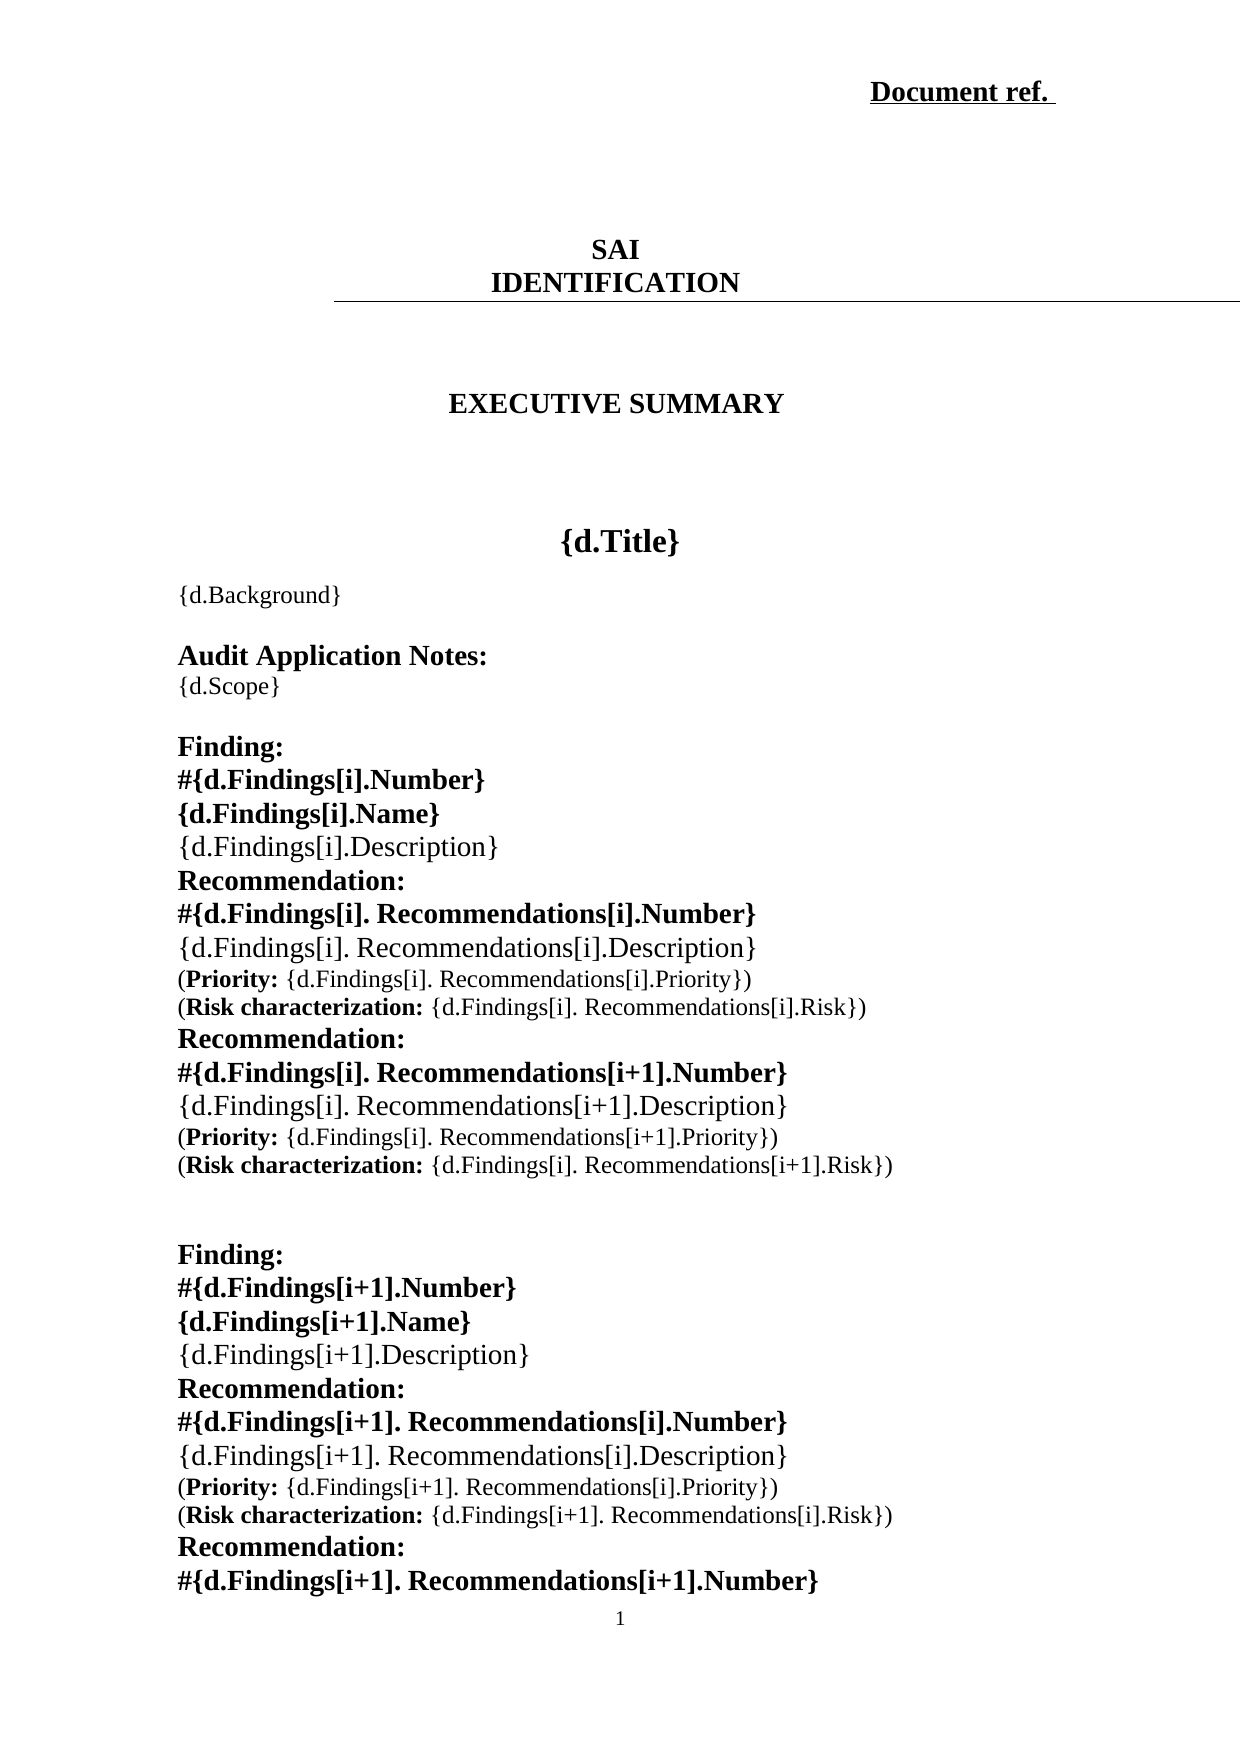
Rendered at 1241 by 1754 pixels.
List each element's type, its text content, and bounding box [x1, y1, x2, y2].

text (Risk characterization: {d.Findings[i]. Recommendations[i+1].Risk}) [177, 1151, 1063, 1179]
text #{d.Findings[i]. Recommendations[i+1].Number} [177, 1055, 1063, 1088]
text (Risk characterization: {d.Findings[i]. Recommendations[i].Risk}) [177, 992, 1063, 1021]
text {d.Findings[i+1].Description} [177, 1337, 1063, 1371]
text {d.Title} [177, 522, 1063, 560]
text #{d.Findings[i]. Recommendations[i].Number} [177, 897, 1063, 930]
text #{d.Findings[i+1]. Recommendations[i+1].Number} [177, 1563, 1063, 1596]
text Recommendation: [177, 1021, 1063, 1055]
text Recommendation: [177, 1371, 1063, 1404]
text {d.Scope} [177, 671, 1063, 700]
text EXECUTIVE SUMMARY [177, 386, 1063, 419]
text Recommendation: [177, 1529, 1063, 1563]
text {d.Findings[i+1]. Recommendations[i].Description} [177, 1438, 1063, 1472]
text {d.Findings[i]. Recommendations[i].Description} [177, 930, 1063, 964]
text (Priority: {d.Findings[i]. Recommendations[i+1].Priority}) [177, 1122, 1063, 1151]
text {d.Findings[i]. Recommendations[i+1].Description} [177, 1088, 1063, 1122]
text #{d.Findings[i+1]. Recommendations[i].Number} [177, 1404, 1063, 1438]
text {d.Findings[i].Name} [177, 796, 1063, 829]
text (Priority: {d.Findings[i]. Recommendations[i].Priority}) [177, 964, 1063, 992]
text (Priority: {d.Findings[i+1]. Recommendations[i].Priority}) [177, 1472, 1063, 1500]
text SAI [177, 232, 1054, 266]
text (Risk characterization: {d.Findings[i+1]. Recommendations[i].Risk}) [177, 1500, 1063, 1529]
text {d.Background} [177, 580, 1063, 609]
text #{d.Findings[i+1].Number} [177, 1270, 1063, 1304]
text Finding: [177, 1237, 1063, 1270]
text #{d.Findings[i].Number} [177, 762, 1063, 796]
text IDENTIFICATION [177, 266, 1054, 299]
text Audit Application Notes: [177, 638, 1063, 671]
text Document ref. [190, 74, 1055, 107]
text {d.Findings[i].Description} [177, 829, 1063, 863]
text Finding: [177, 729, 1063, 762]
text Recommendation: [177, 863, 1063, 897]
text {d.Findings[i+1].Name} [177, 1304, 1063, 1337]
